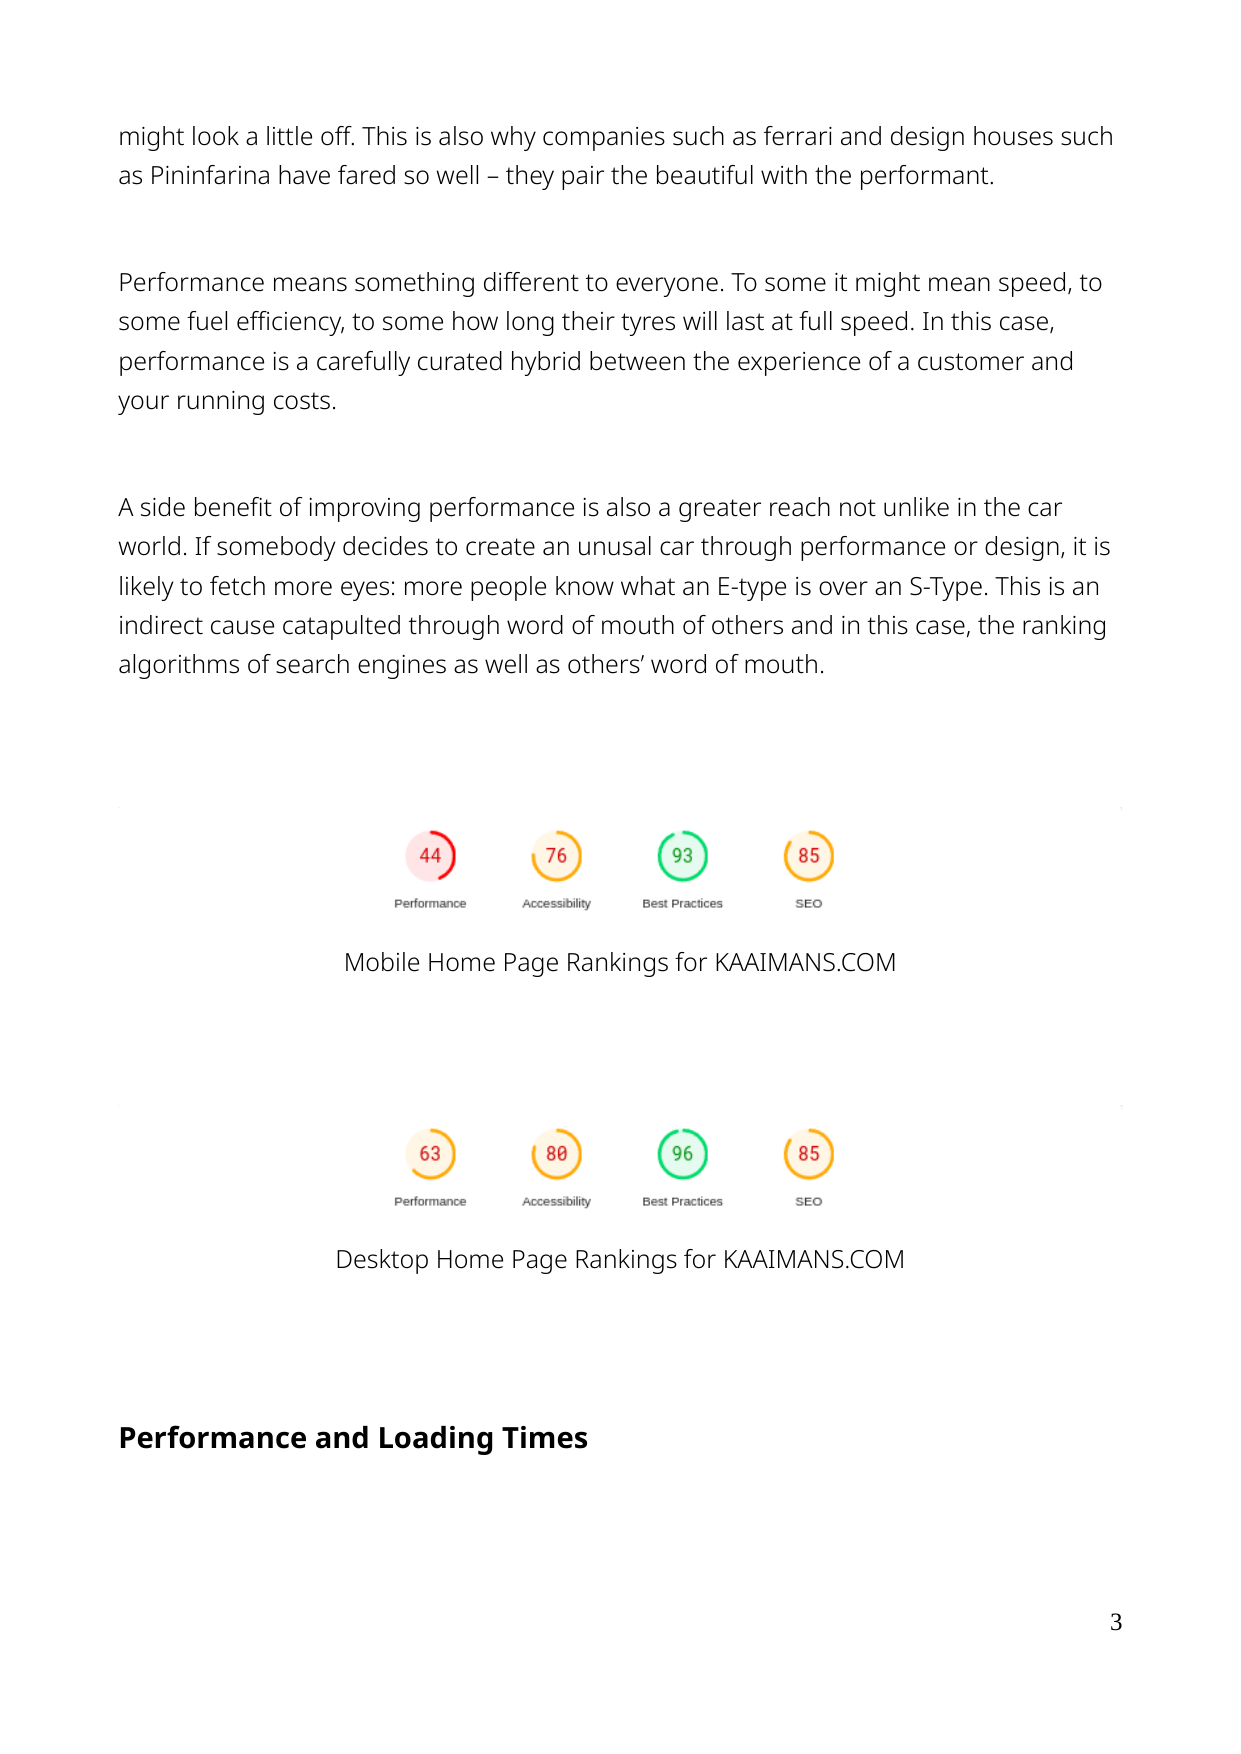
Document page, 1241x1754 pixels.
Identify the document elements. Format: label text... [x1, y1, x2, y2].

picture [118, 1105, 1123, 1223]
text might look a little off. This is also why companies such as ferrari and design houses such as Pininfarina have fared so well – they pair the beautiful with the performant. [118, 118, 1122, 191]
text A side benefit of improving performance is also a greater reach not unlike in the car world. If somebody decides to create an unusal car through performance or design, it is likely to fetch more eyes: more people know what an E-type is over an S-Type. This is an indirect cause catapulted through word of mouth of others and in this case, the ranking algorithms of search engines as well as others’ word of mouth. [118, 490, 1122, 681]
subtitle Performance and Loading Times [118, 1418, 1122, 1457]
text Performance means something different to everyone. To some it might mean speed, to some fuel efficiency, to some how long their tyres will last at full speed. In this case, performance is a carefully curated hybrid between the experience of a customer and your running costs. [118, 265, 1122, 416]
picture [118, 807, 1123, 925]
text Desktop Home Page Rankings for KAAIMANS.COM [118, 1242, 1122, 1276]
text Mobile Home Page Rankings for KAAIMANS.COM [118, 944, 1122, 978]
